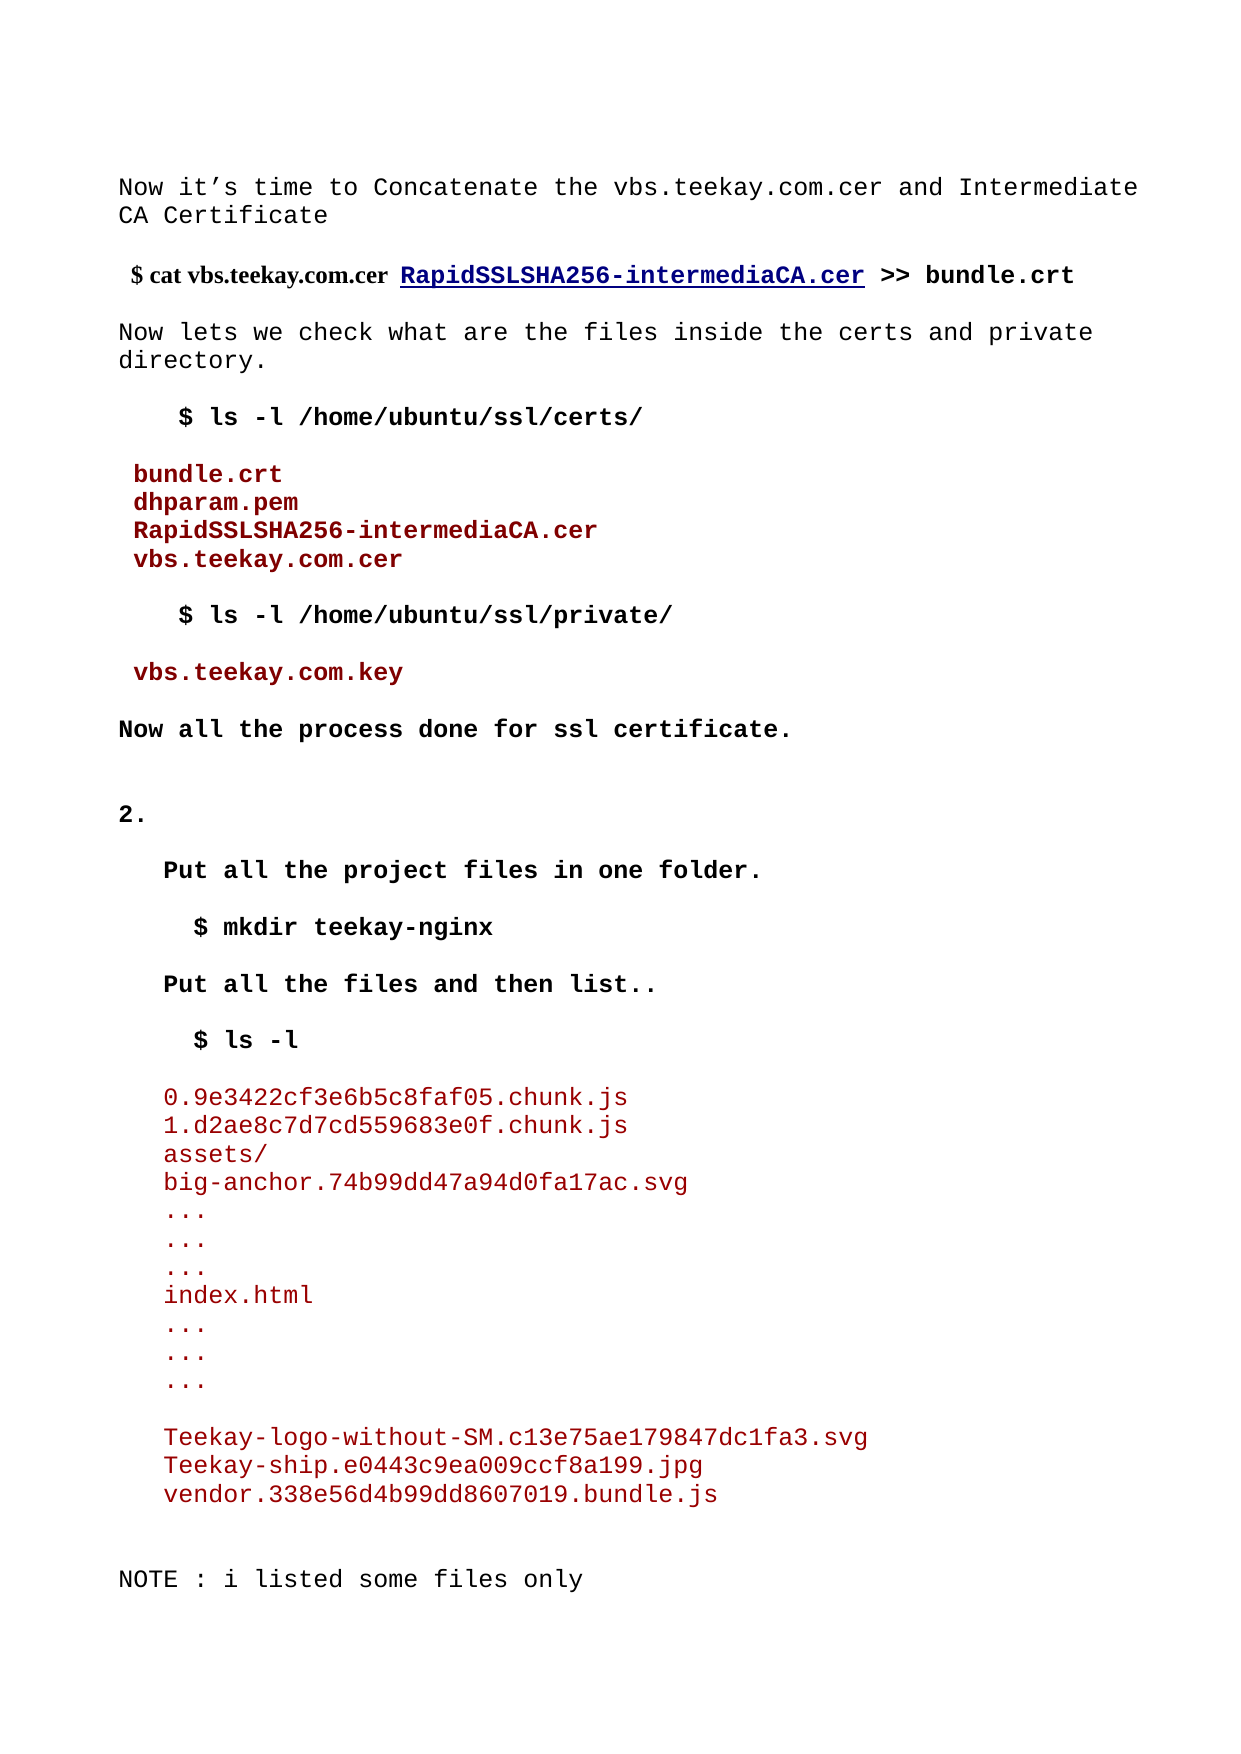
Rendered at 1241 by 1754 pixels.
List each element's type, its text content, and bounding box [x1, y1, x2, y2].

text 2. [118, 801, 1169, 830]
text 1.d2ae8c7d7cd559683e0f.chunk.js [118, 1113, 1169, 1141]
text ... [118, 1340, 1169, 1368]
text assets/ [118, 1141, 1169, 1170]
text Put all the project files in one folder. [118, 858, 1169, 886]
text $ ls -l [118, 1028, 1169, 1056]
text Teekay-ship.e0443c9ea009ccf8a199.jpg [118, 1453, 1169, 1481]
text vbs.teekay.com.key [118, 660, 1169, 688]
text bundle.crt [118, 461, 1169, 490]
text dhparam.pem [118, 490, 1169, 518]
text $ mkdir teekay-nginx [118, 915, 1169, 943]
text ... [118, 1198, 1169, 1226]
text $ cat vbs.teekay.com.cer RapidSSLSHA256-intermediaCA.cer >> bundle.crt [118, 260, 1169, 291]
text vbs.teekay.com.cer [118, 546, 1169, 575]
text Now lets we check what are the files inside the certs and private directory. [118, 320, 1169, 376]
text Now it’s time to Concatenate the vbs.teekay.com.cer and Intermediate CA Certificate [118, 175, 1169, 231]
text $ ls -l /home/ubuntu/ssl/private/ [118, 603, 1169, 631]
text Put all the files and then list.. [118, 971, 1169, 1000]
text ... [118, 1255, 1169, 1283]
text big-anchor.74b99dd47a94d0fa17ac.svg [118, 1170, 1169, 1198]
text $ ls -l /home/ubuntu/ssl/certs/ [118, 405, 1169, 433]
text NOTE : i listed some files only [118, 1566, 1169, 1595]
text vendor.338e56d4b99dd8607019.bundle.js [118, 1481, 1169, 1510]
text ... [118, 1311, 1169, 1340]
text index.html [118, 1283, 1169, 1311]
text ... [118, 1368, 1169, 1396]
text ... [118, 1226, 1169, 1255]
text Teekay-logo-without-SM.c13e75ae179847dc1fa3.svg [118, 1425, 1169, 1453]
text RapidSSLSHA256-intermediaCA.cer [118, 518, 1169, 546]
text 0.9e3422cf3e6b5c8faf05.chunk.js [118, 1085, 1169, 1113]
text Now all the process done for ssl certificate. [118, 716, 1169, 745]
